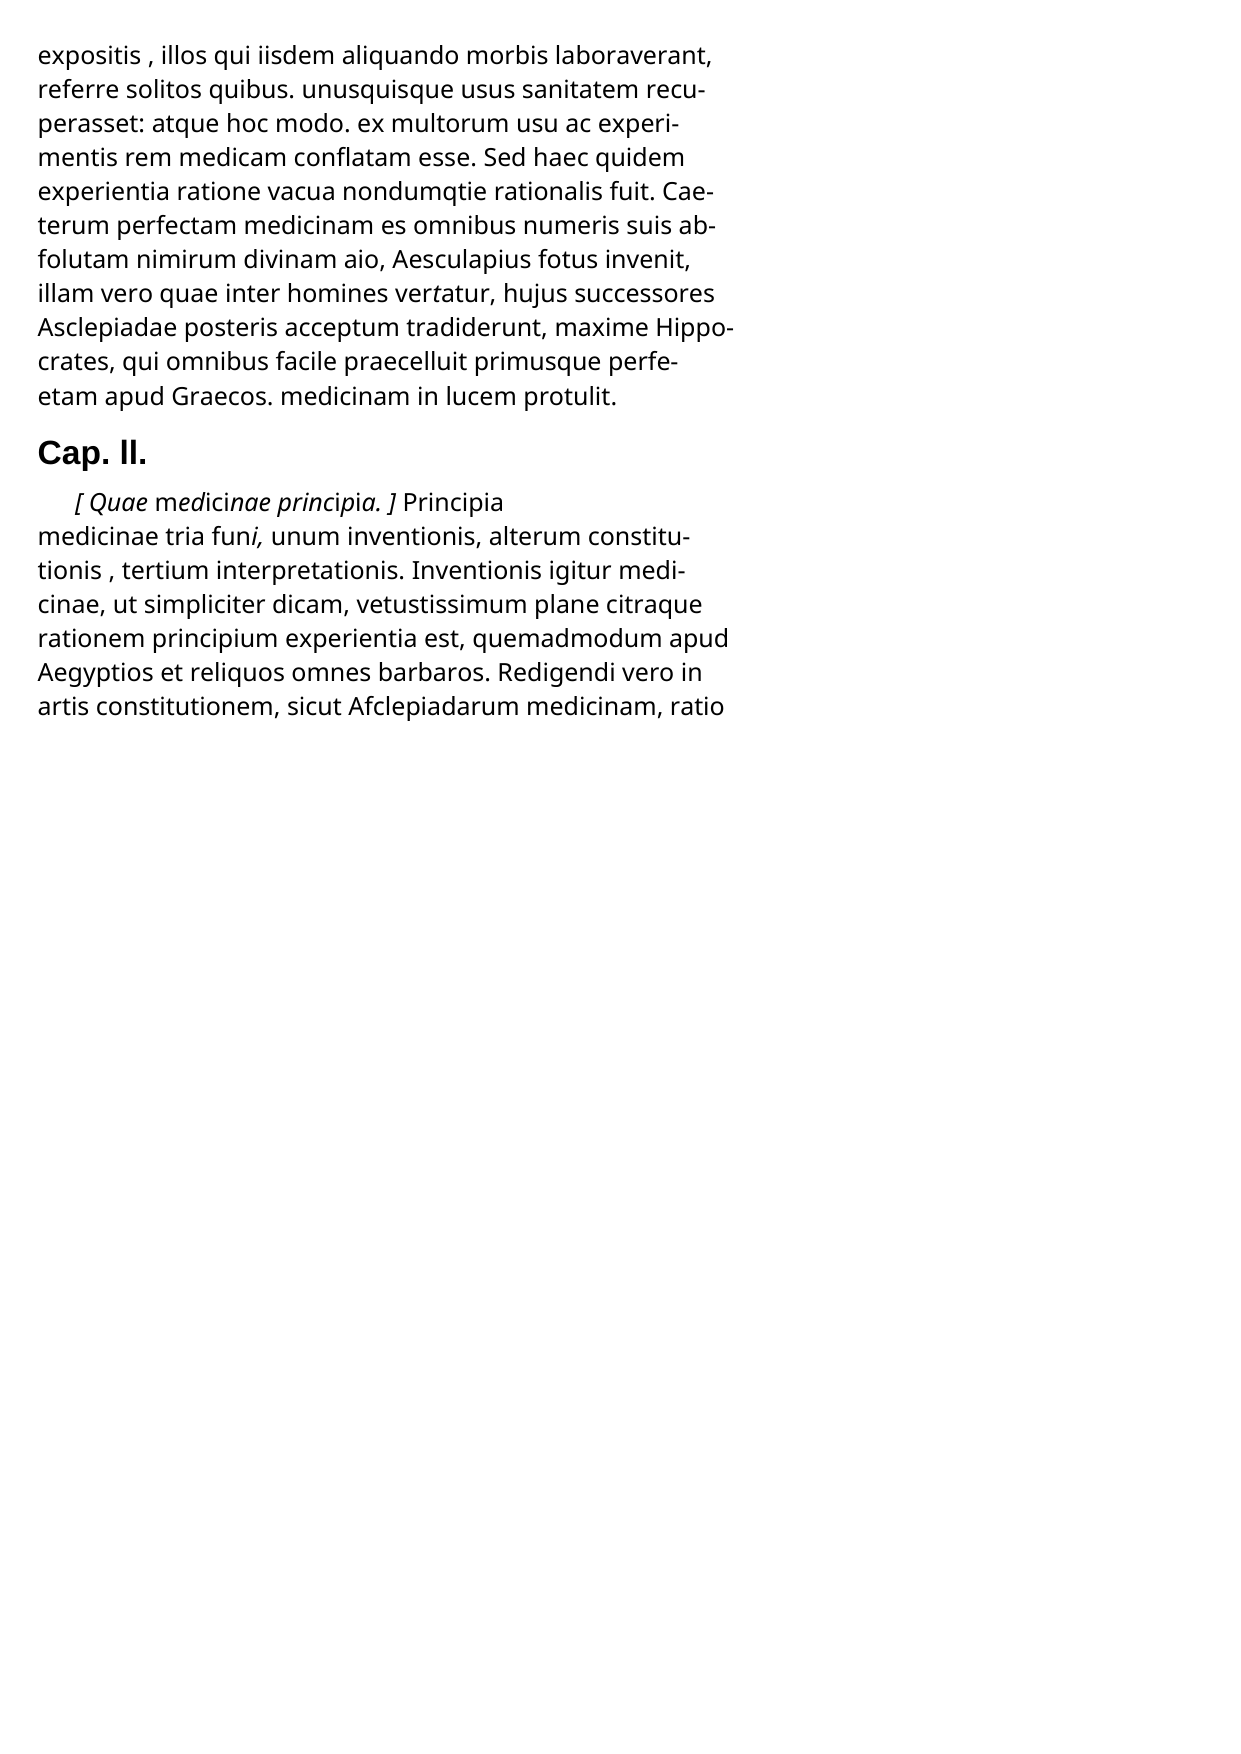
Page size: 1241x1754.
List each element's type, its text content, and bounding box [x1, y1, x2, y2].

text [ Quae medicinae principia. ] Principia medicinae tria funi, unum inventionis, alterum constitu- tionis , tertium interpretationis. Inventionis igitur medi- cinae, ut simpliciter dicam, vetustissimum plane citraque rationem principium experientia est, quemadmodum apud Aegyptios et reliquos omnes barbaros. Redigendi vero in artis constitutionem, sicut Afclepiadarum medicinam, ratio [37, 484, 1203, 723]
text expositis , illos qui iisdem aliquando morbis laboraverant, referre solitos quibus. unusquisque usus sanitatem recu- perasset: atque hoc modo. ex multorum usu ac experi- mentis rem medicam conflatam esse. Sed haec quidem experientia ratione vacua nondumqtie rationalis fuit. Cae- terum perfectam medicinam es omnibus numeris suis ab- folutam nimirum divinam aio, Aesculapius fotus invenit, illam vero quae inter homines vertatur, hujus successores Asclepiadae posteris acceptum tradiderunt, maxime Hippo- crates, qui omnibus facile praecelluit primusque perfe- etam apud Graecos. medicinam in lucem protulit. [37, 37, 1203, 412]
subtitle Cap. ll. [37, 433, 1203, 472]
